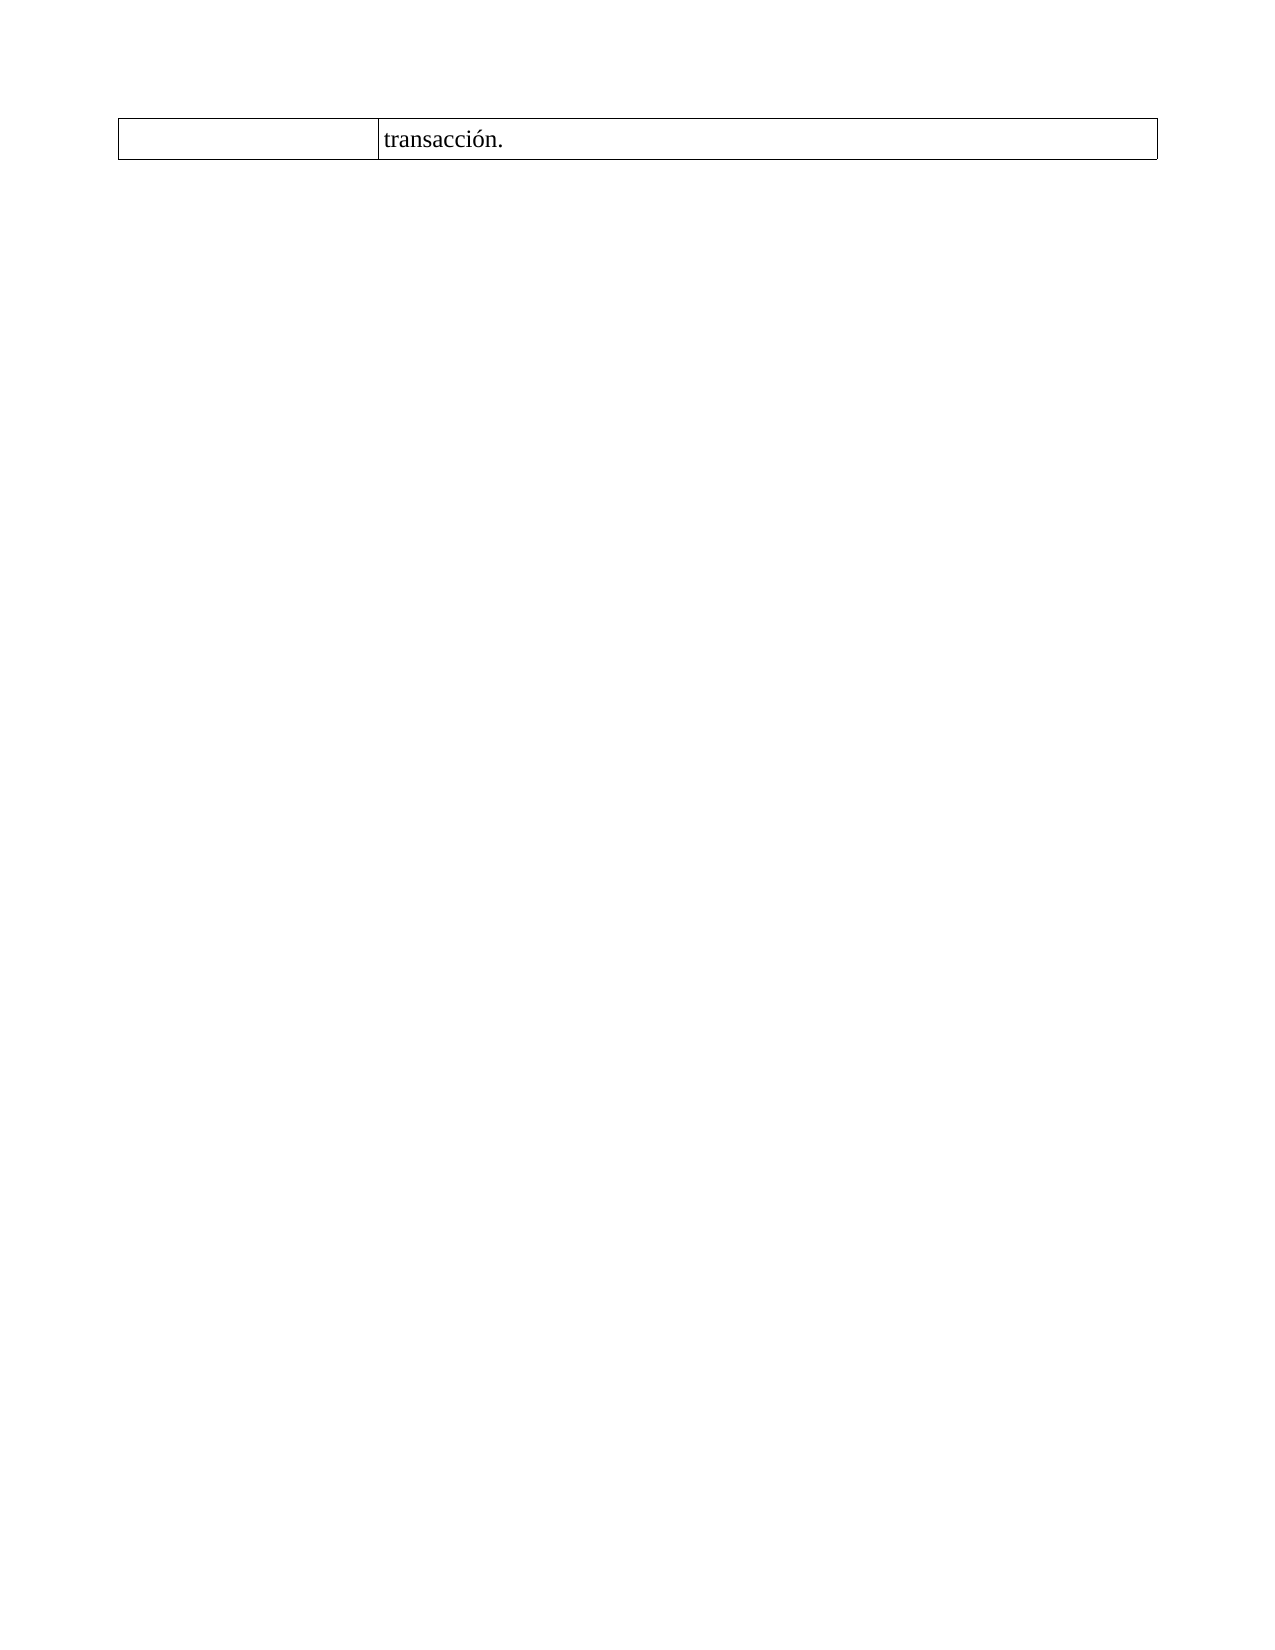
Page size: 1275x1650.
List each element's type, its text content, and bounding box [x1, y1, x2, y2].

table_cell transacción. [379, 119, 1157, 158]
table_cell [119, 119, 378, 158]
